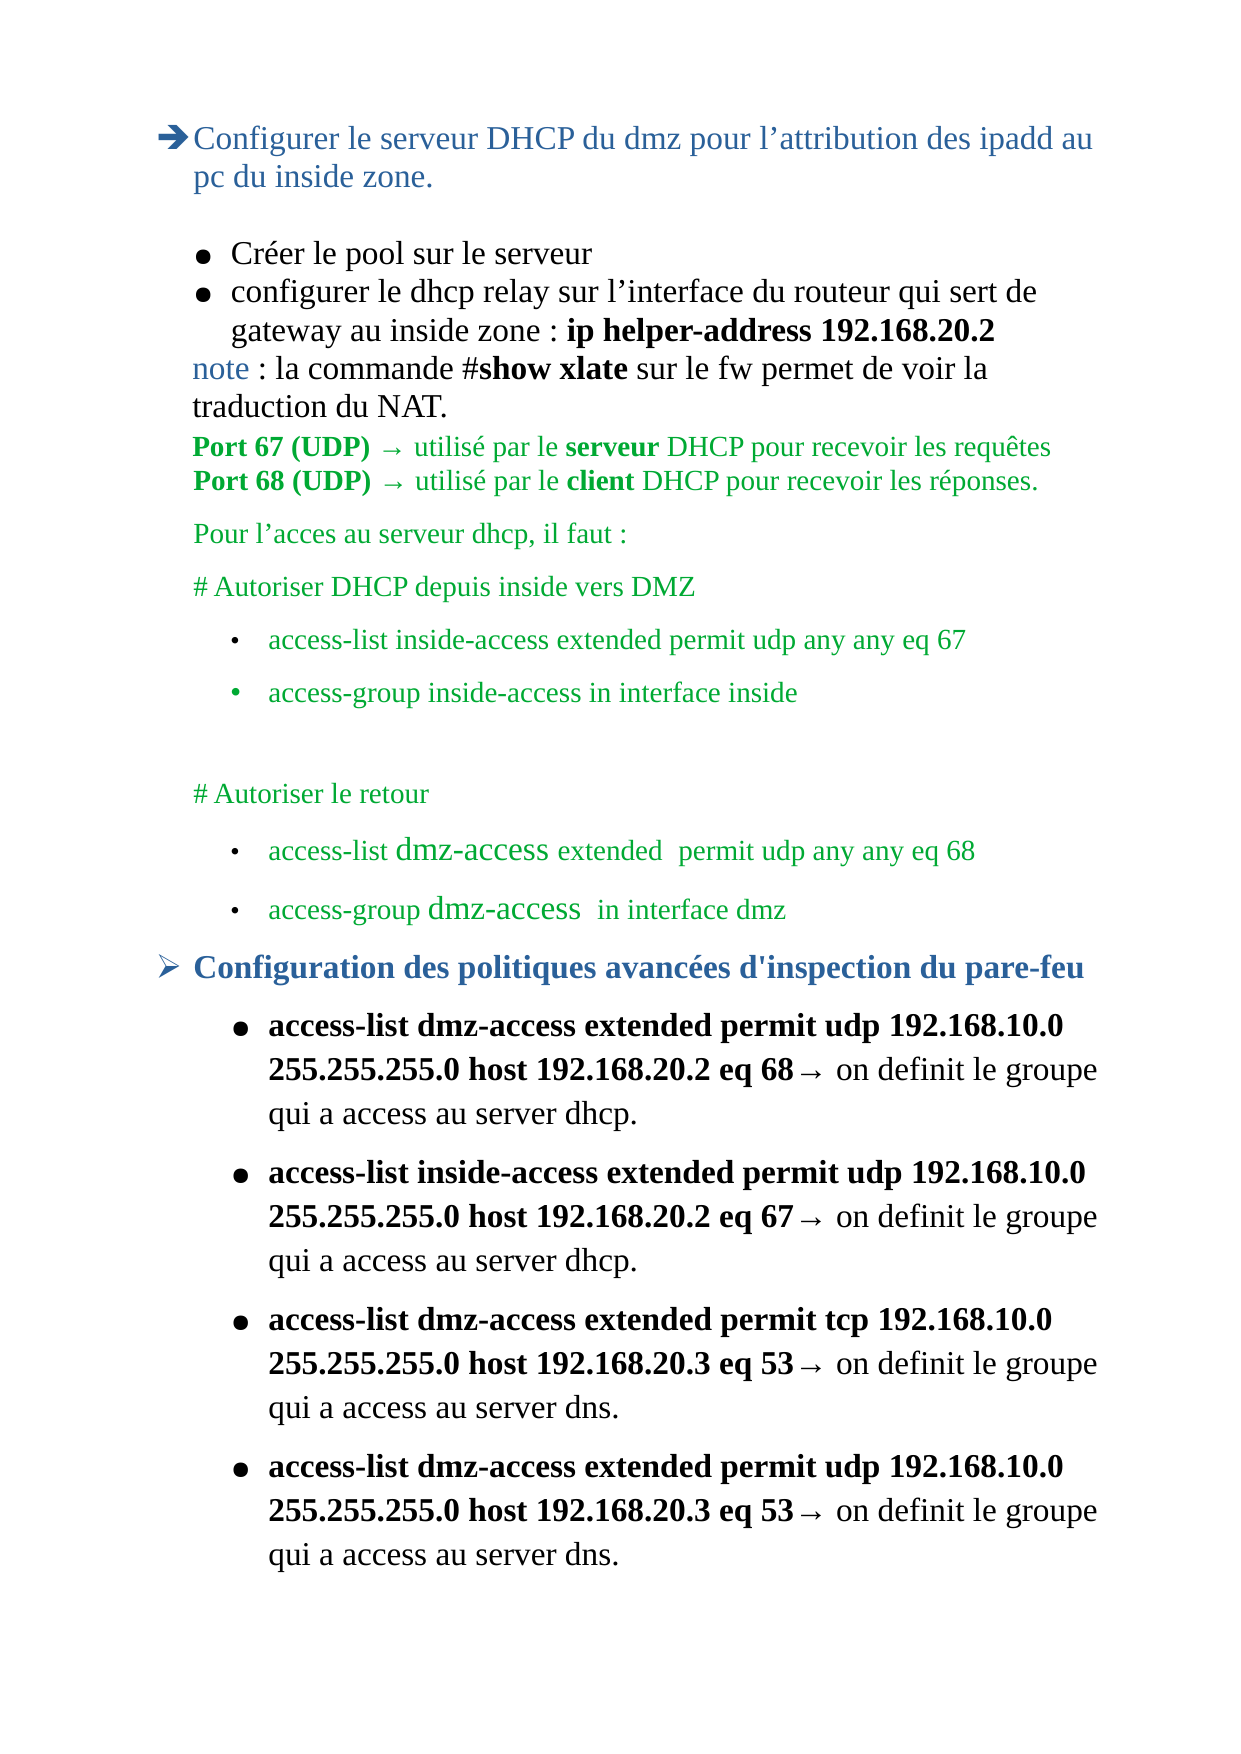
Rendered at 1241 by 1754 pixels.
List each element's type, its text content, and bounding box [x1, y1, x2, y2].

list access-list dmz-access extended permit tcp 192.168.10.0 255.255.255.0 host 192.168.20.3 eq 53→ on definit le groupe qui a access au server dns. [231, 1299, 1122, 1426]
list Pour l’acces au serveur dhcp, il faut : [164, 516, 1122, 550]
list Créer le pool sur le serveur [193, 233, 1122, 271]
list Port 68 (UDP) → utilisé par le client DHCP pour recevoir les réponses. [164, 463, 1122, 497]
list Configuration des politiques avancées d'inspection du pare-feu [156, 947, 1122, 985]
list access-list dmz-access extended permit udp any any eq 68 [231, 829, 1122, 868]
list access-list dmz-access extended permit udp 192.168.10.0 255.255.255.0 host 192.168.20.2 eq 68→ on definit le groupe qui a access au server dhcp. [231, 1006, 1122, 1132]
text note : la commande #show xlate sur le fw permet de voir la traduction du NAT. [118, 348, 1122, 425]
list access-list inside-access extended permit udp 192.168.10.0 255.255.255.0 host 192.168.20.2 eq 67→ on definit le groupe qui a access au server dhcp. [231, 1152, 1122, 1279]
list access-group inside-access in interface inside [231, 676, 1122, 709]
list # Autoriser DHCP depuis inside vers DMZ [164, 569, 1122, 603]
text Port 67 (UDP) → utilisé par le serveur DHCP pour recevoir les requêtes [118, 425, 1122, 463]
list access-list dmz-access extended permit udp 192.168.10.0 255.255.255.0 host 192.168.20.3 eq 53→ on definit le groupe qui a access au server dns. [231, 1446, 1122, 1572]
list # Autoriser le retour [164, 776, 1122, 810]
list configurer le dhcp relay sur l’interface du routeur qui sert de gateway au inside zone : ip helper-address 192.168.20.2 [193, 271, 1122, 348]
list access-group dmz-access in interface dmz [231, 888, 1122, 927]
list Configurer le serveur DHCP du dmz pour l’attribution des ipadd au pc du inside zone. [156, 118, 1122, 195]
list access-list inside-access extended permit udp any any eq 67 [231, 622, 1122, 656]
